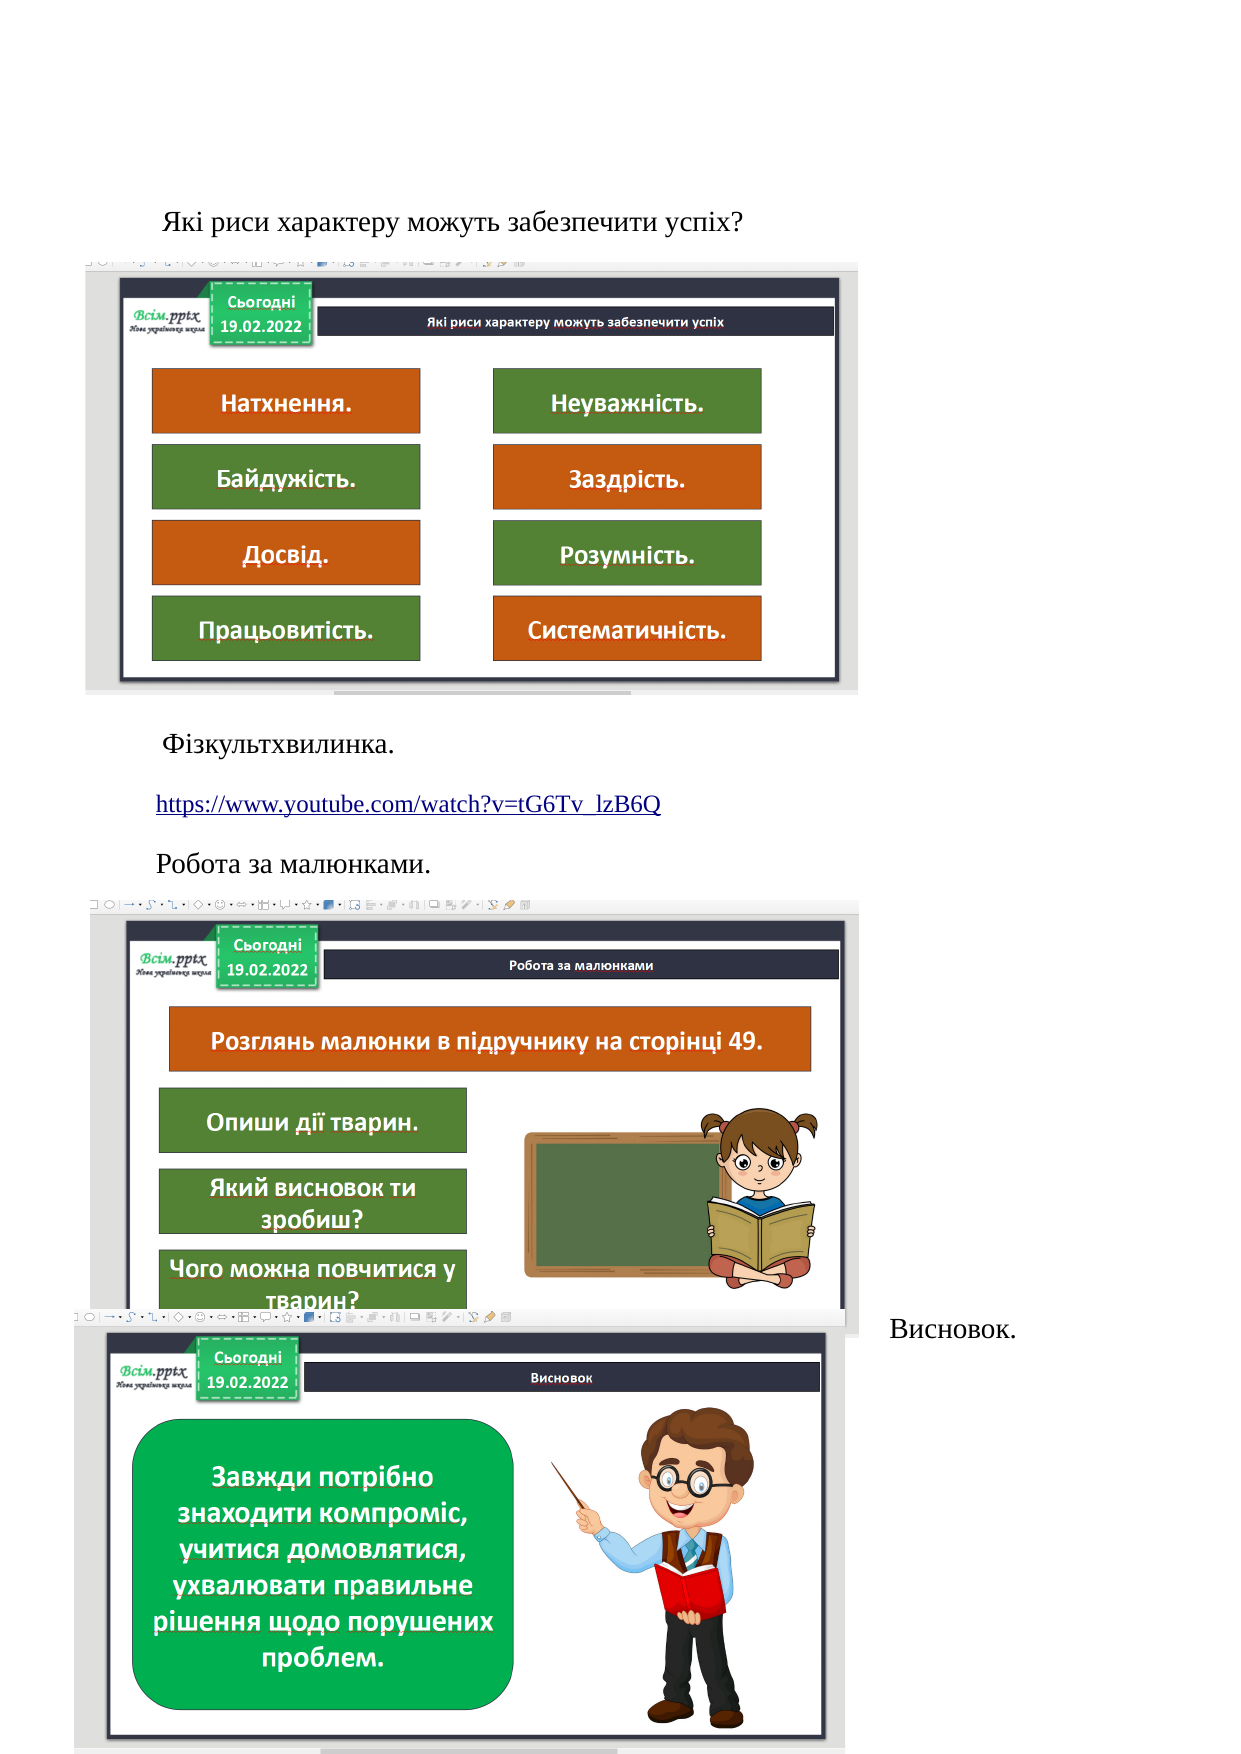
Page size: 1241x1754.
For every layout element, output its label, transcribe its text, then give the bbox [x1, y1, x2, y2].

text https://www.youtube.com/watch?v=tG6Tv_lzB6Q [118, 789, 1122, 818]
text Висновок. [846, 1311, 1122, 1345]
picture [85, 262, 859, 695]
text Робота за малюнками. [118, 846, 1122, 880]
text Фізкультхвилинка. [118, 727, 1122, 760]
text Які риси характеру можуть забезпечити успіх? [118, 204, 1122, 238]
picture [74, 900, 859, 1754]
